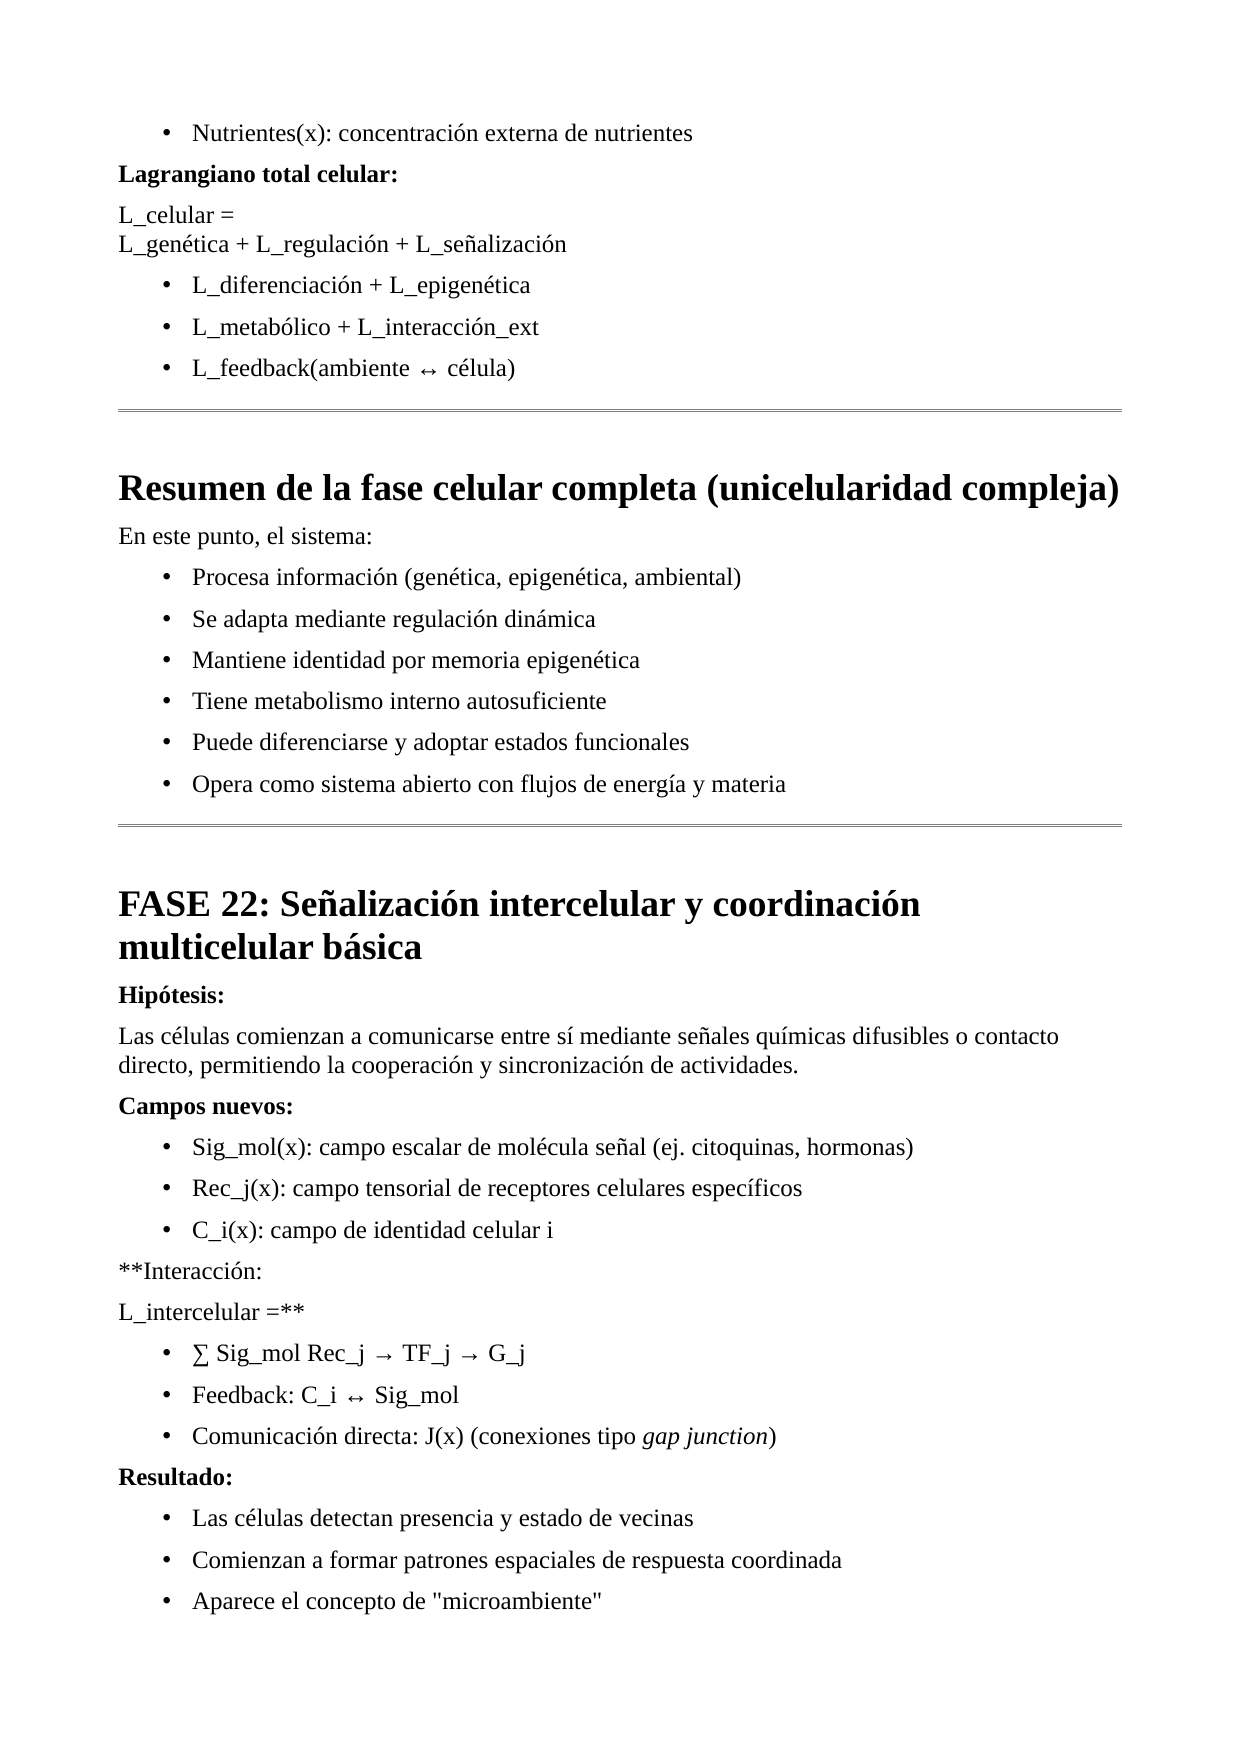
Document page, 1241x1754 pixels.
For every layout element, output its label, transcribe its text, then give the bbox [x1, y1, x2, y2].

list Comunicación directa: J(x) (conexiones tipo gap junction) [162, 1421, 1122, 1450]
list Procesa información (genética, epigenética, ambiental) [162, 562, 1122, 591]
list Las células detectan presencia y estado de vecinas [162, 1503, 1122, 1532]
list L_diferenciación + L_epigenética [162, 271, 1122, 299]
text Hipótesis: [118, 980, 1122, 1008]
list Feedback: C_i ↔ Sig_mol [162, 1380, 1122, 1408]
list Aparece el concepto de "microambiente" [162, 1586, 1122, 1615]
text Lagrangiano total celular: [118, 159, 1122, 188]
list L_metabólico + L_interacción_ext [162, 312, 1122, 341]
text L_celular = L_genética + L_regulación + L_señalización [118, 201, 1122, 258]
list Mantiene identidad por memoria epigenética [162, 645, 1122, 674]
list Puede diferenciarse y adoptar estados funcionales [162, 727, 1122, 756]
list Comienzan a formar patrones espaciales de respuesta coordinada [162, 1545, 1122, 1573]
list ∑ Sig_mol Rec_j → TF_j → G_j [162, 1338, 1122, 1367]
list Se adapta mediante regulación dinámica [162, 604, 1122, 632]
text L_intercelular =** [118, 1297, 1122, 1326]
text Resultado: [118, 1462, 1122, 1491]
text **Interacción: [118, 1256, 1122, 1285]
list Rec_j(x): campo tensorial de receptores celulares específicos [162, 1173, 1122, 1202]
list Sig_mol(x): campo escalar de molécula señal (ej. citoquinas, hormonas) [162, 1132, 1122, 1161]
subtitle FASE 22: Señalización intercelular y coordinación multicelular básica [118, 881, 1122, 967]
list L_feedback(ambiente ↔ célula) [162, 353, 1122, 382]
list Opera como sistema abierto con flujos de energía y materia [162, 769, 1122, 797]
text En este punto, el sistema: [118, 521, 1122, 550]
list Nutrientes(x): concentración externa de nutrientes [162, 118, 1122, 147]
subtitle Resumen de la fase celular completa (unicelularidad compleja) [118, 466, 1122, 509]
text Las células comienzan a comunicarse entre sí mediante señales químicas difusibles o contacto directo, permitiendo la cooperación y sincronización de actividades. [118, 1021, 1122, 1078]
text Campos nuevos: [118, 1091, 1122, 1120]
list C_i(x): campo de identidad celular i [162, 1215, 1122, 1243]
list Tiene metabolismo interno autosuficiente [162, 686, 1122, 715]
